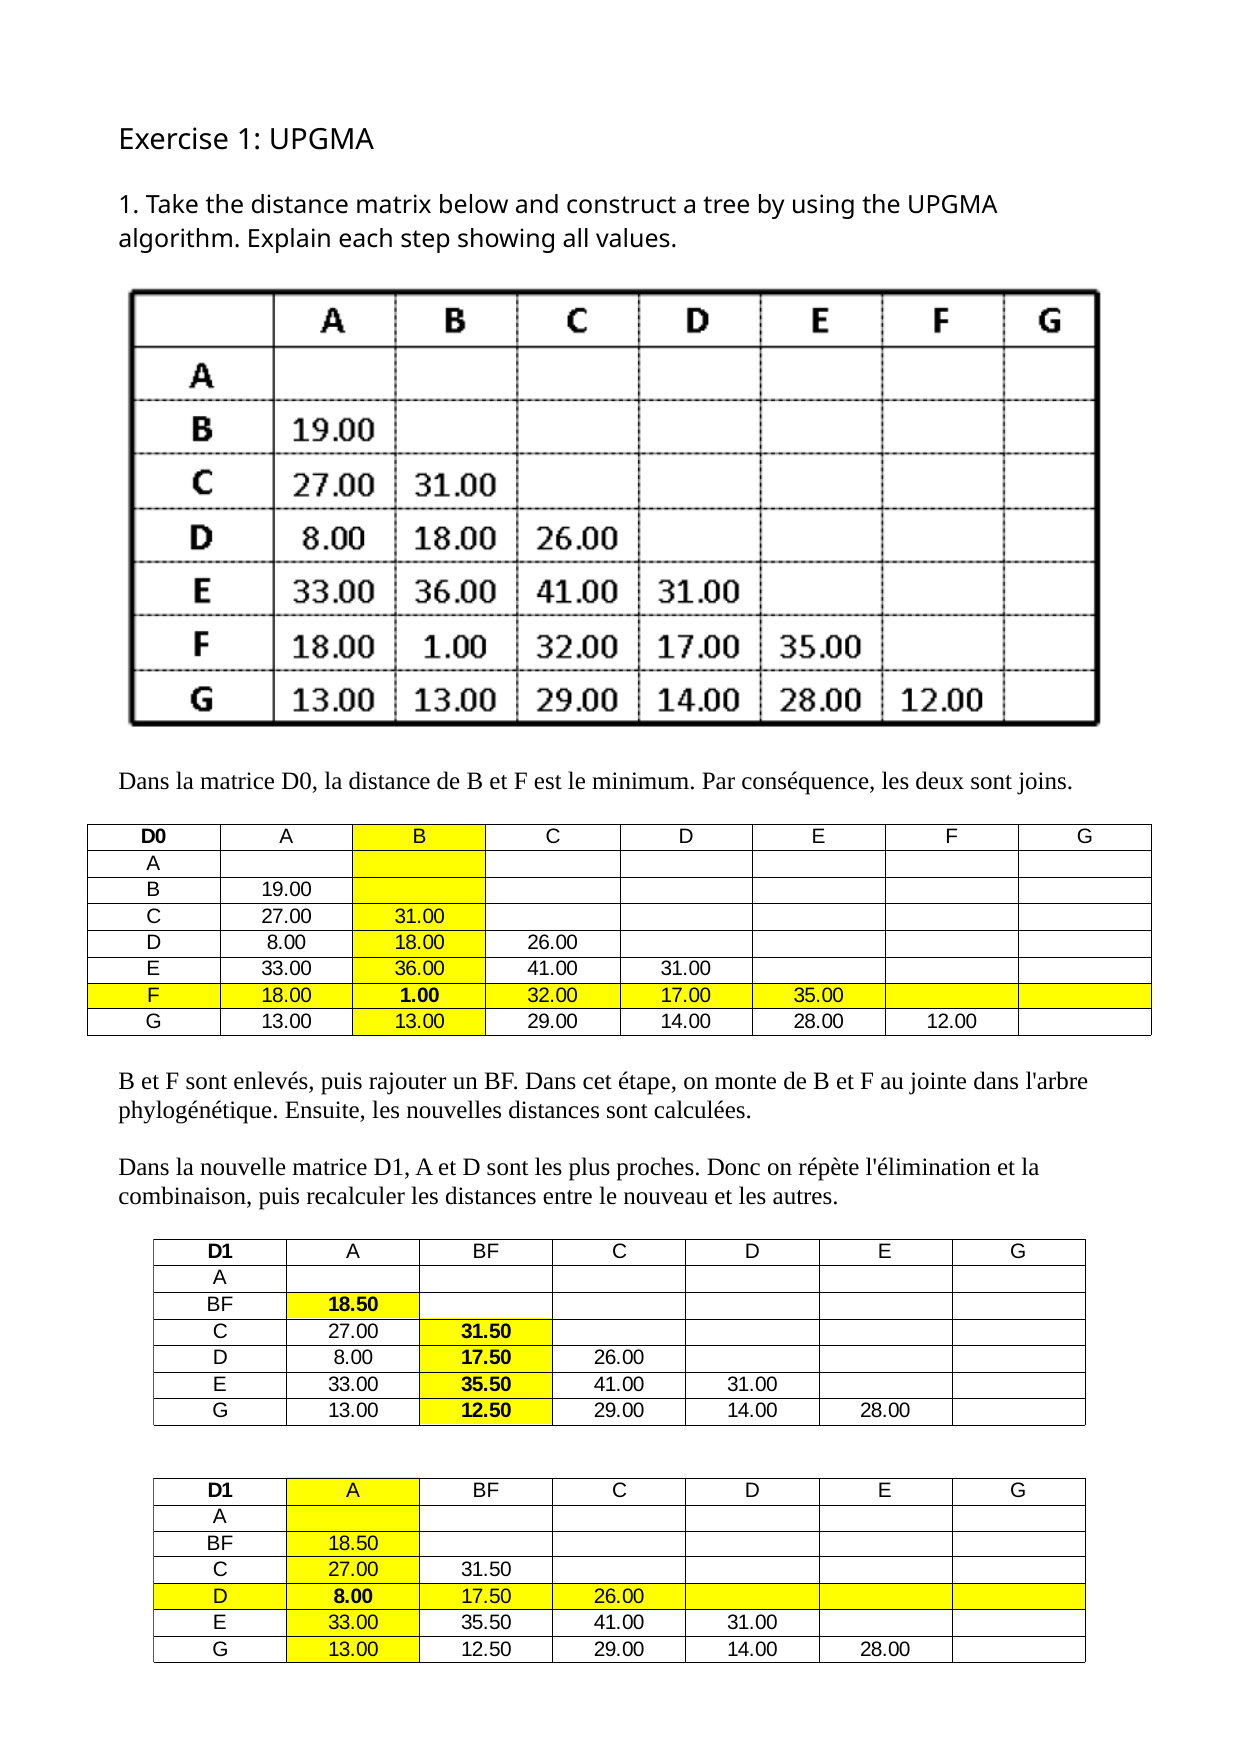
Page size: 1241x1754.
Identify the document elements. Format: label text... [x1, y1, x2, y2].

text Dans la matrice D0, la distance de B et F est le minimum. Par conséquence, les deux sont joins. [118, 766, 1122, 795]
text 1. Take the distance matrix below and construct a tree by using the UPGMA algorithm. Explain each step showing all values. [118, 187, 1122, 255]
picture [118, 283, 1123, 738]
text Dans la nouvelle matrice D1, A et D sont les plus proches. Donc on répète l'élimination et la combinaison, puis recalculer les distances entre le nouveau et les autres. [118, 1152, 1122, 1210]
text Exercise 1: UPGMA [118, 118, 1122, 158]
text B et F sont enlevés, puis rajouter un BF. Dans cet étape, on monte de B et F au jointe dans l'arbre phylogénétique. Ensuite, les nouvelles distances sont calculées. [118, 1066, 1122, 1124]
